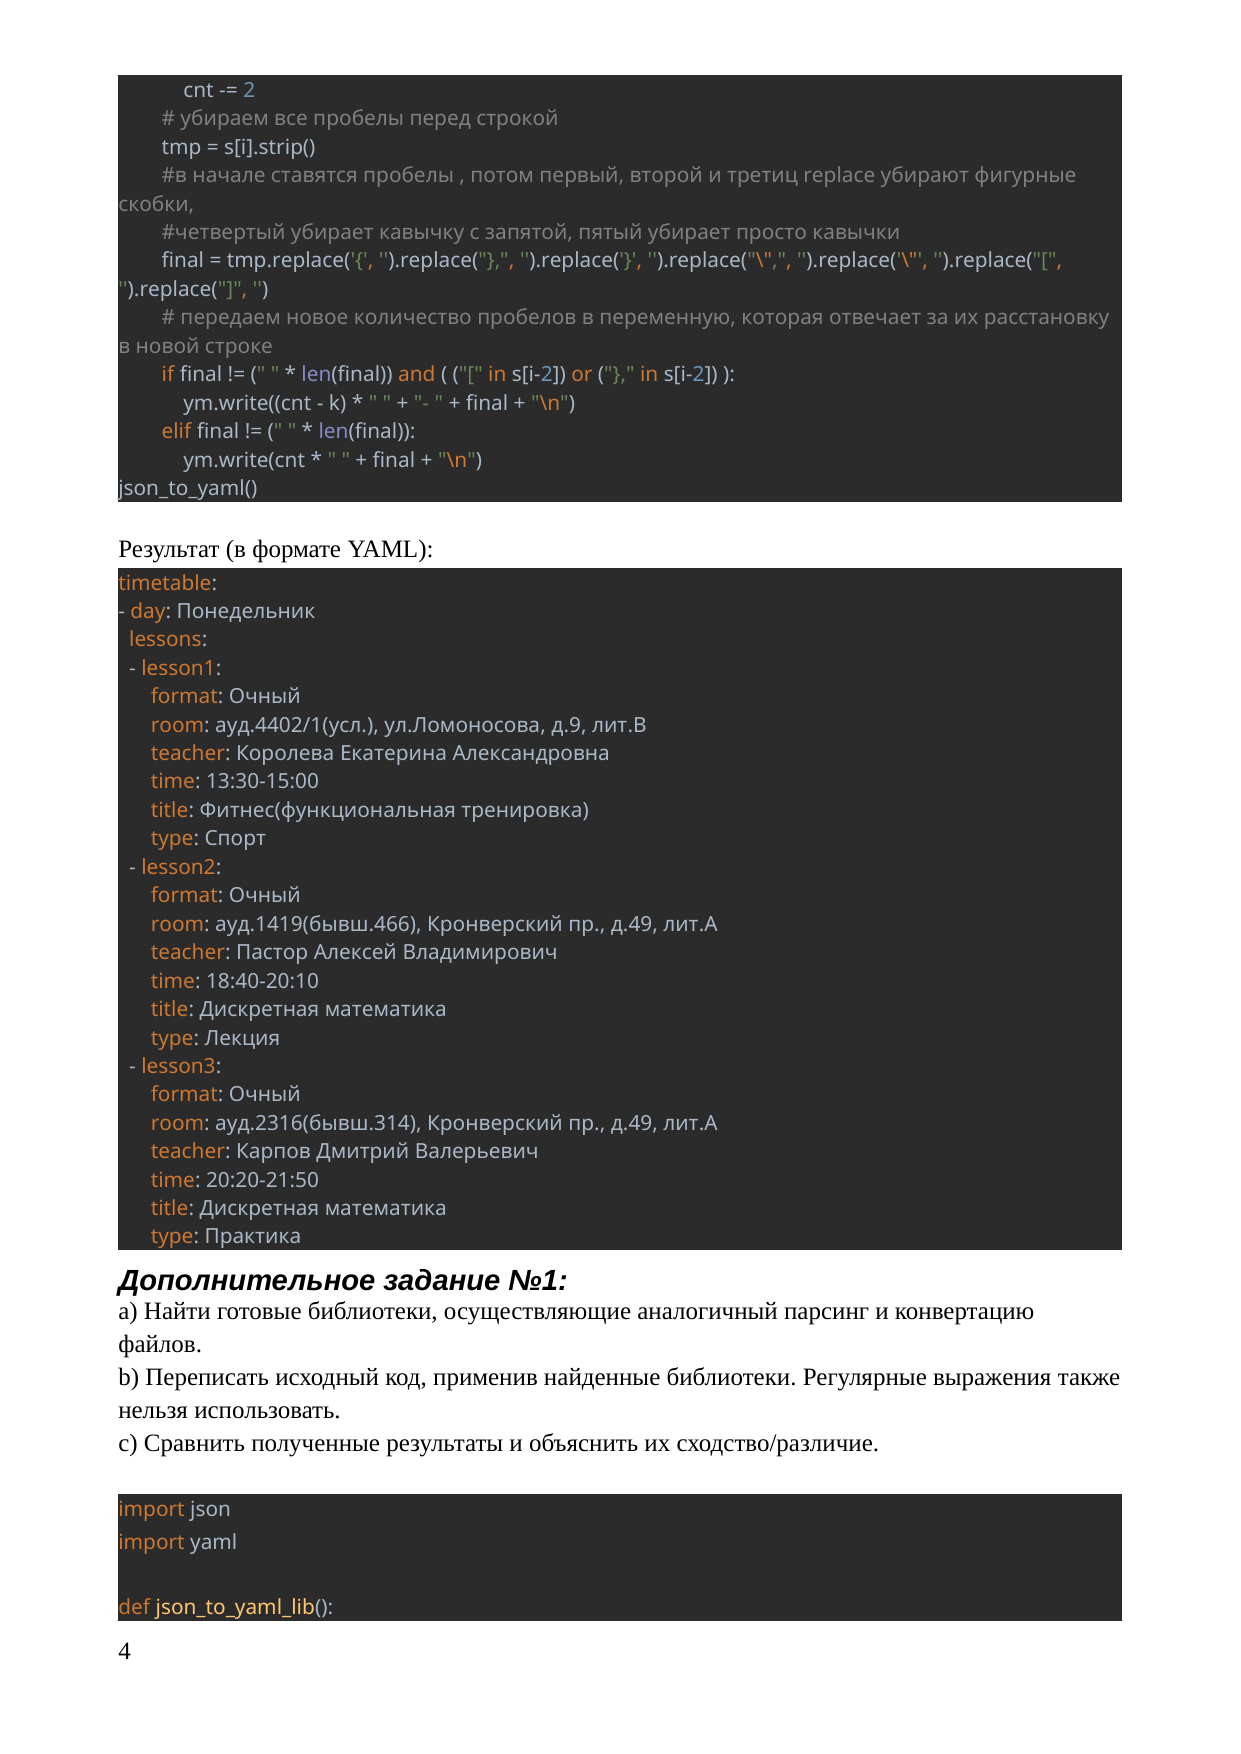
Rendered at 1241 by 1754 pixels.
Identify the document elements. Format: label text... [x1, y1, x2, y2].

text a) Найти готовые библиотеки, осуществляющие аналогичный парсинг и конвертацию файлов. [118, 1296, 1122, 1358]
text cnt -= 2 # убираем все пробелы перед строкой tmp = s[i].strip() #в начале ставятся пробелы , потом первый, второй и третиц replace убирают фигурные скобки, #четвертый убирает кавычку с запятой, пятый убирает просто кавычки final = tmp.replace('{', '').replace("},", '').replace('}', '').replace("\",", '').replace('\"', '').replace("[", '').replace("]", '') # передаем новое количество пробелов в переменную, которая отвечает за их расстановку в новой строке if final != (" " * len(final)) and ( ("[" in s[i-2]) or ("}," in s[i-2]) ): ym.write((cnt - k) * " " + "- " + final + "\n") elif final != (" " * len(final)): ym.write(cnt * " " + final + "\n") json_to_yaml() [118, 75, 1122, 502]
subtitle Дополнительное задание №1: [118, 1263, 1122, 1296]
text c) Сравнить полученные результаты и объяснить их сходство/различие. [118, 1428, 1122, 1457]
text Результат (в формате YAML): [118, 534, 1122, 563]
text timetable: - day: Понедельник lessons: - lesson1: format: Очный room: ауд.4402/1(усл.), ул.Ломоносова, д.9, лит.B teacher: Королева Екатерина Александровна time: 13:30-15:00 title: Фитнес(функциональная тренировка) type: Спорт - lesson2: format: Очный room: ауд.1419(бывш.466), Кронверский пр., д.49, лит.А teacher: Пастор Алексей Владимирович time: 18:40-20:10 title: Дискретная математика type: Лекция - lesson3: format: Очный room: ауд.2316(бывш.314), Кронверский пр., д.49, лит.А teacher: Карпов Дмитрий Валерьевич time: 20:20-21:50 title: Дискретная математика type: Практика [118, 568, 1122, 1250]
text import json import yaml def json_to_yaml_lib(): [118, 1494, 1122, 1621]
text b) Переписать исходный код, применив найденные библиотеки. Регулярные выражения также нельзя использовать. [118, 1362, 1122, 1424]
